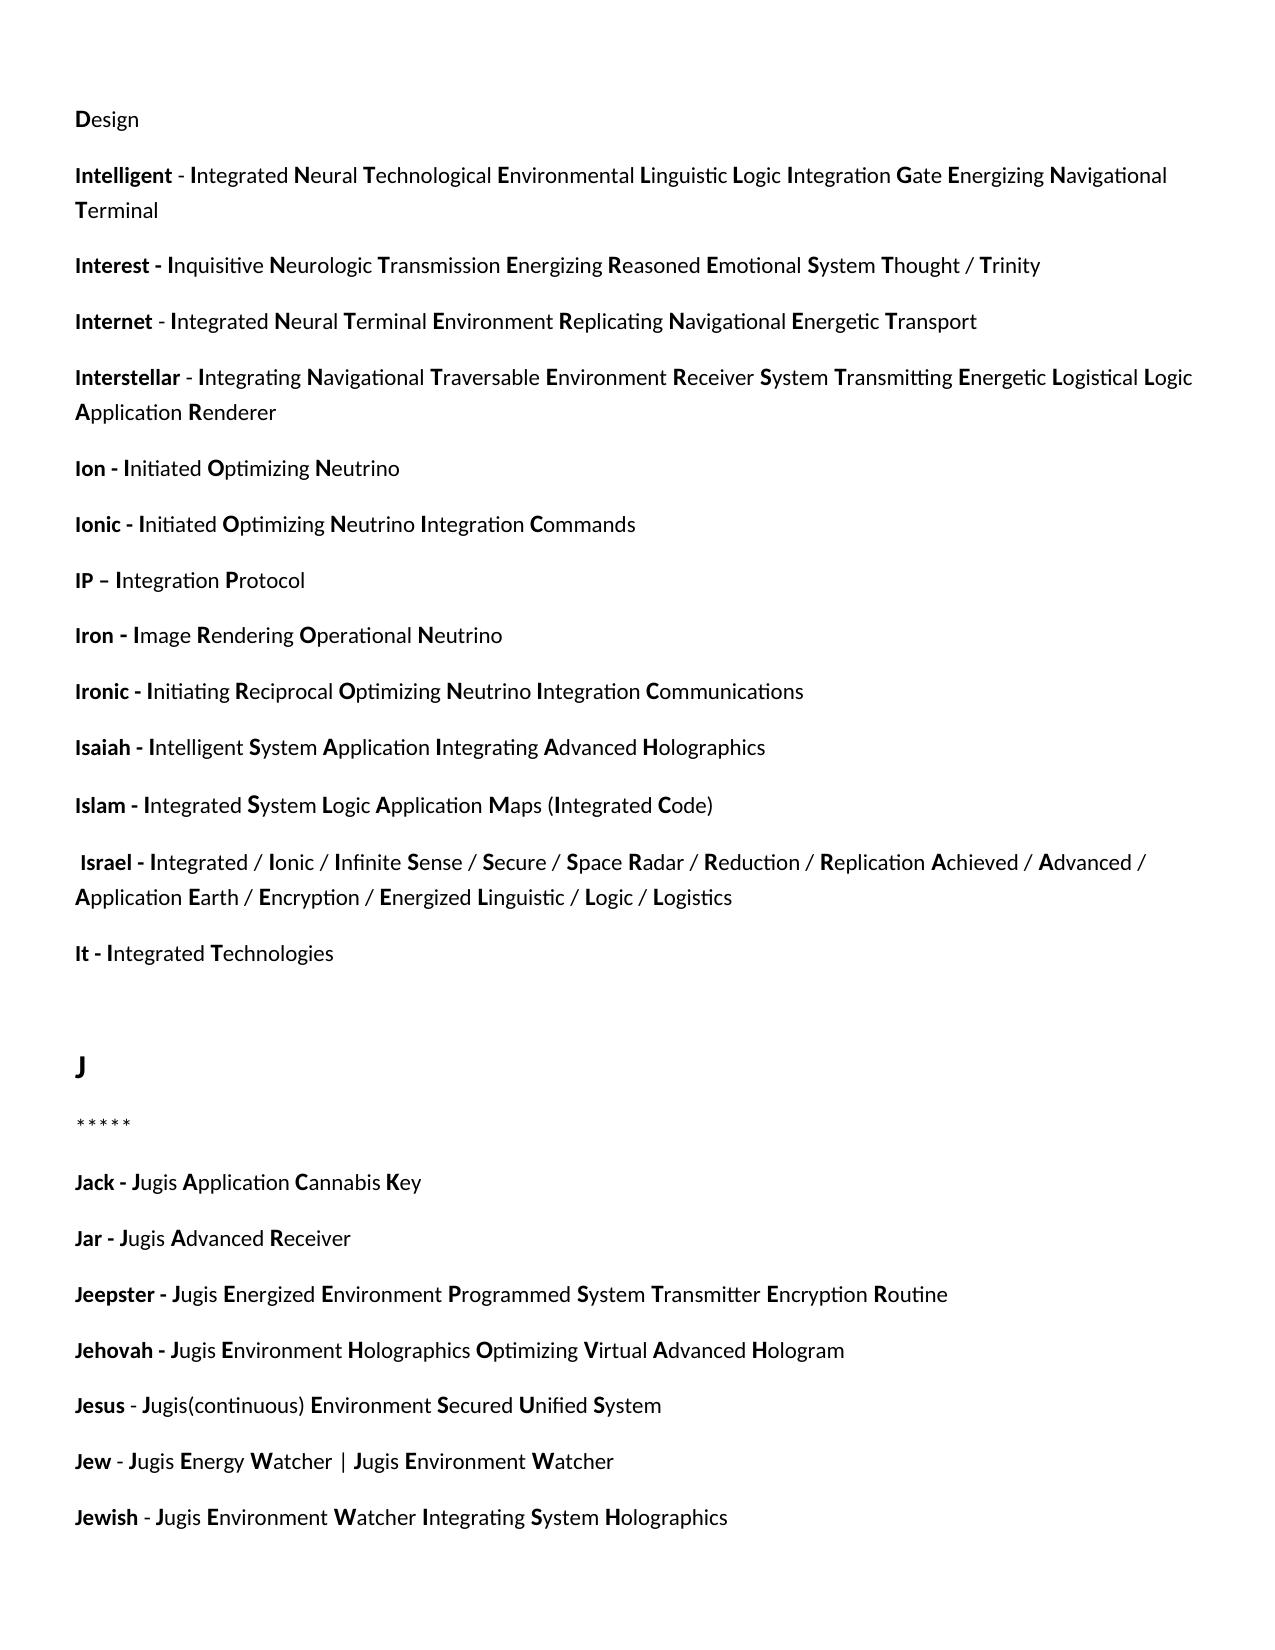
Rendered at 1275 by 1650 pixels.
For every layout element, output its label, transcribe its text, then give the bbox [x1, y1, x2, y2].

text It - Integrated Technologies [75, 937, 1200, 967]
text Intelligent - Integrated Neural Technological Environmental Linguistic Logic Integration Gate Energizing Navigational Terminal [75, 159, 1200, 224]
text Jack - Jugis Application Cannabis Key [75, 1166, 1200, 1197]
text Ionic - Initiated Optimizing Neutrino Integration Commands [75, 508, 1200, 538]
text IP – Integration Protocol [75, 564, 1200, 594]
text J [75, 1046, 1200, 1086]
text Iron - Image Rendering Operational Neutrino [75, 620, 1200, 650]
text Jewish - Jugis Environment Watcher Integrating System Holographics [75, 1501, 1200, 1532]
text Design [75, 103, 1200, 133]
text Internet - Integrated Neural Terminal Environment Replicating Navigational Energetic Transport [75, 306, 1200, 336]
text Interest - Inquisitive Neurologic Transmission Energizing Reasoned Emotional System Thought / Trinity [75, 250, 1200, 280]
text Jeepster - Jugis Energized Environment Programmed System Transmitter Encryption Routine [75, 1278, 1200, 1308]
text Isaiah - Intelligent System Application Integrating Advanced Holographics [75, 731, 1200, 762]
text Jesus - Jugis(continuous) Environment Secured Unified System [75, 1389, 1200, 1420]
text Islam - Integrated System Logic Application Maps (Integrated Code) [75, 787, 1200, 820]
text Israel - Integrated / Ionic / Infinite Sense / Secure / Space Radar / Reduction / Replication Achieved / Advanced / Application Earth / Encryption / Energized Linguistic / Logic / Logistics [75, 846, 1200, 911]
text Jew - Jugis Energy Watcher | Jugis Environment Watcher [75, 1445, 1200, 1476]
text ***** [75, 1113, 1200, 1141]
text Jehovah - Jugis Environment Holographics Optimizing Virtual Advanced Hologram [75, 1334, 1200, 1364]
text Ion - Initiated Optimizing Neutrino [75, 452, 1200, 483]
text Jar - Jugis Advanced Receiver [75, 1222, 1200, 1253]
text Interstellar - Integrating Navigational Traversable Environment Receiver System Transmitting Energetic Logistical Logic Application Renderer [75, 361, 1200, 427]
text Ironic - Initiating Reciprocal Optimizing Neutrino Integration Communications [75, 676, 1200, 706]
